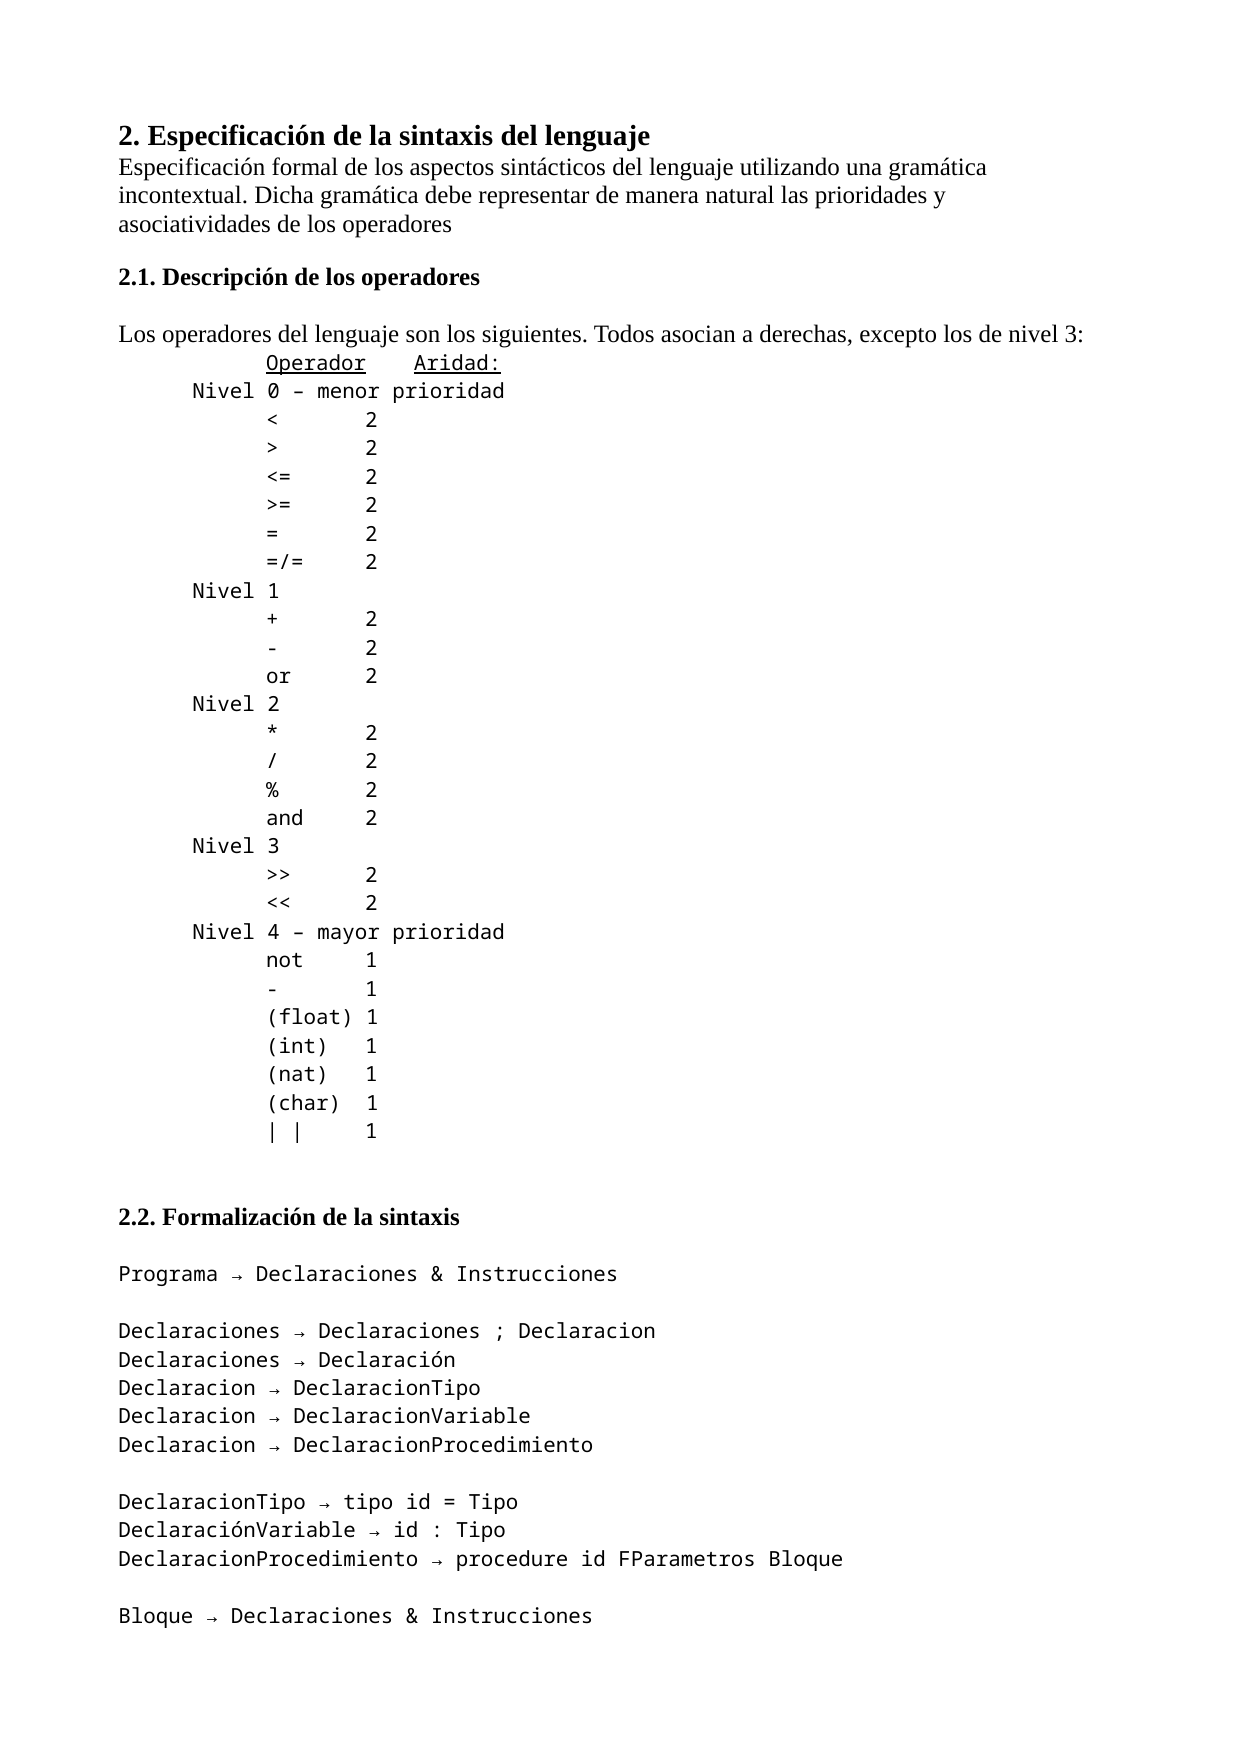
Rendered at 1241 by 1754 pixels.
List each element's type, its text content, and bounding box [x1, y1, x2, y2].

text Nivel 2 [192, 689, 1122, 718]
text and 2 [266, 803, 1122, 832]
text Declaracion → DeclaracionProcedimiento [118, 1430, 1122, 1458]
text asociatividades de los operadores [118, 209, 1122, 238]
text Bloque → Declaraciones & Instrucciones [118, 1601, 1122, 1629]
text >> 2 [266, 860, 1122, 888]
text * 2 [266, 718, 1122, 746]
text 2. Especificación de la sintaxis del lenguaje [118, 118, 1122, 152]
text Declaraciones → Declaración [118, 1345, 1122, 1373]
text (float) 1 [266, 1002, 1122, 1031]
text << 2 [266, 888, 1122, 917]
text <= 2 [266, 462, 1122, 490]
text = 2 [266, 519, 1122, 547]
text Programa → Declaraciones & Instrucciones [118, 1259, 1122, 1288]
text / 2 [266, 746, 1122, 775]
text % 2 [266, 775, 1122, 803]
text < 2 [266, 405, 1122, 433]
text DeclaracionProcedimiento → procedure id FParametros Bloque [118, 1544, 1122, 1572]
text or 2 [266, 661, 1122, 689]
text Nivel 0 – menor prioridad [192, 377, 1122, 405]
text > 2 [266, 433, 1122, 462]
text 2.2. Formalización de la sintaxis [118, 1202, 1122, 1231]
text Los operadores del lenguaje son los siguientes. Todos asocian a derechas, excepto los de nivel 3: [118, 319, 1122, 348]
text (nat) 1 [266, 1059, 1122, 1088]
text Declaraciones → Declaraciones ; Declaracion [118, 1316, 1122, 1345]
text Operador Aridad: [266, 348, 1122, 377]
text | | 1 [266, 1116, 1122, 1144]
text (int) 1 [266, 1031, 1122, 1059]
text - 1 [266, 974, 1122, 1002]
text Especificación formal de los aspectos sintácticos del lenguaje utilizando una gramática [118, 152, 1122, 180]
text (char) 1 [266, 1088, 1122, 1116]
text Nivel 1 [192, 576, 1122, 604]
text =/= 2 [266, 547, 1122, 576]
text >= 2 [266, 490, 1122, 519]
text Nivel 4 – mayor prioridad [118, 917, 1122, 945]
text 2.1. Descripción de los operadores [118, 262, 1122, 291]
text not 1 [266, 945, 1122, 974]
text Declaracion → DeclaracionVariable [118, 1402, 1122, 1430]
text + 2 [266, 604, 1122, 633]
text Declaracion → DeclaracionTipo [118, 1373, 1122, 1402]
text DeclaraciónVariable → id : Tipo [118, 1515, 1122, 1544]
text - 2 [266, 633, 1122, 661]
text DeclaracionTipo → tipo id = Tipo [118, 1487, 1122, 1515]
text incontextual. Dicha gramática debe representar de manera natural las prioridades y [118, 180, 1122, 209]
text Nivel 3 [192, 832, 1122, 860]
